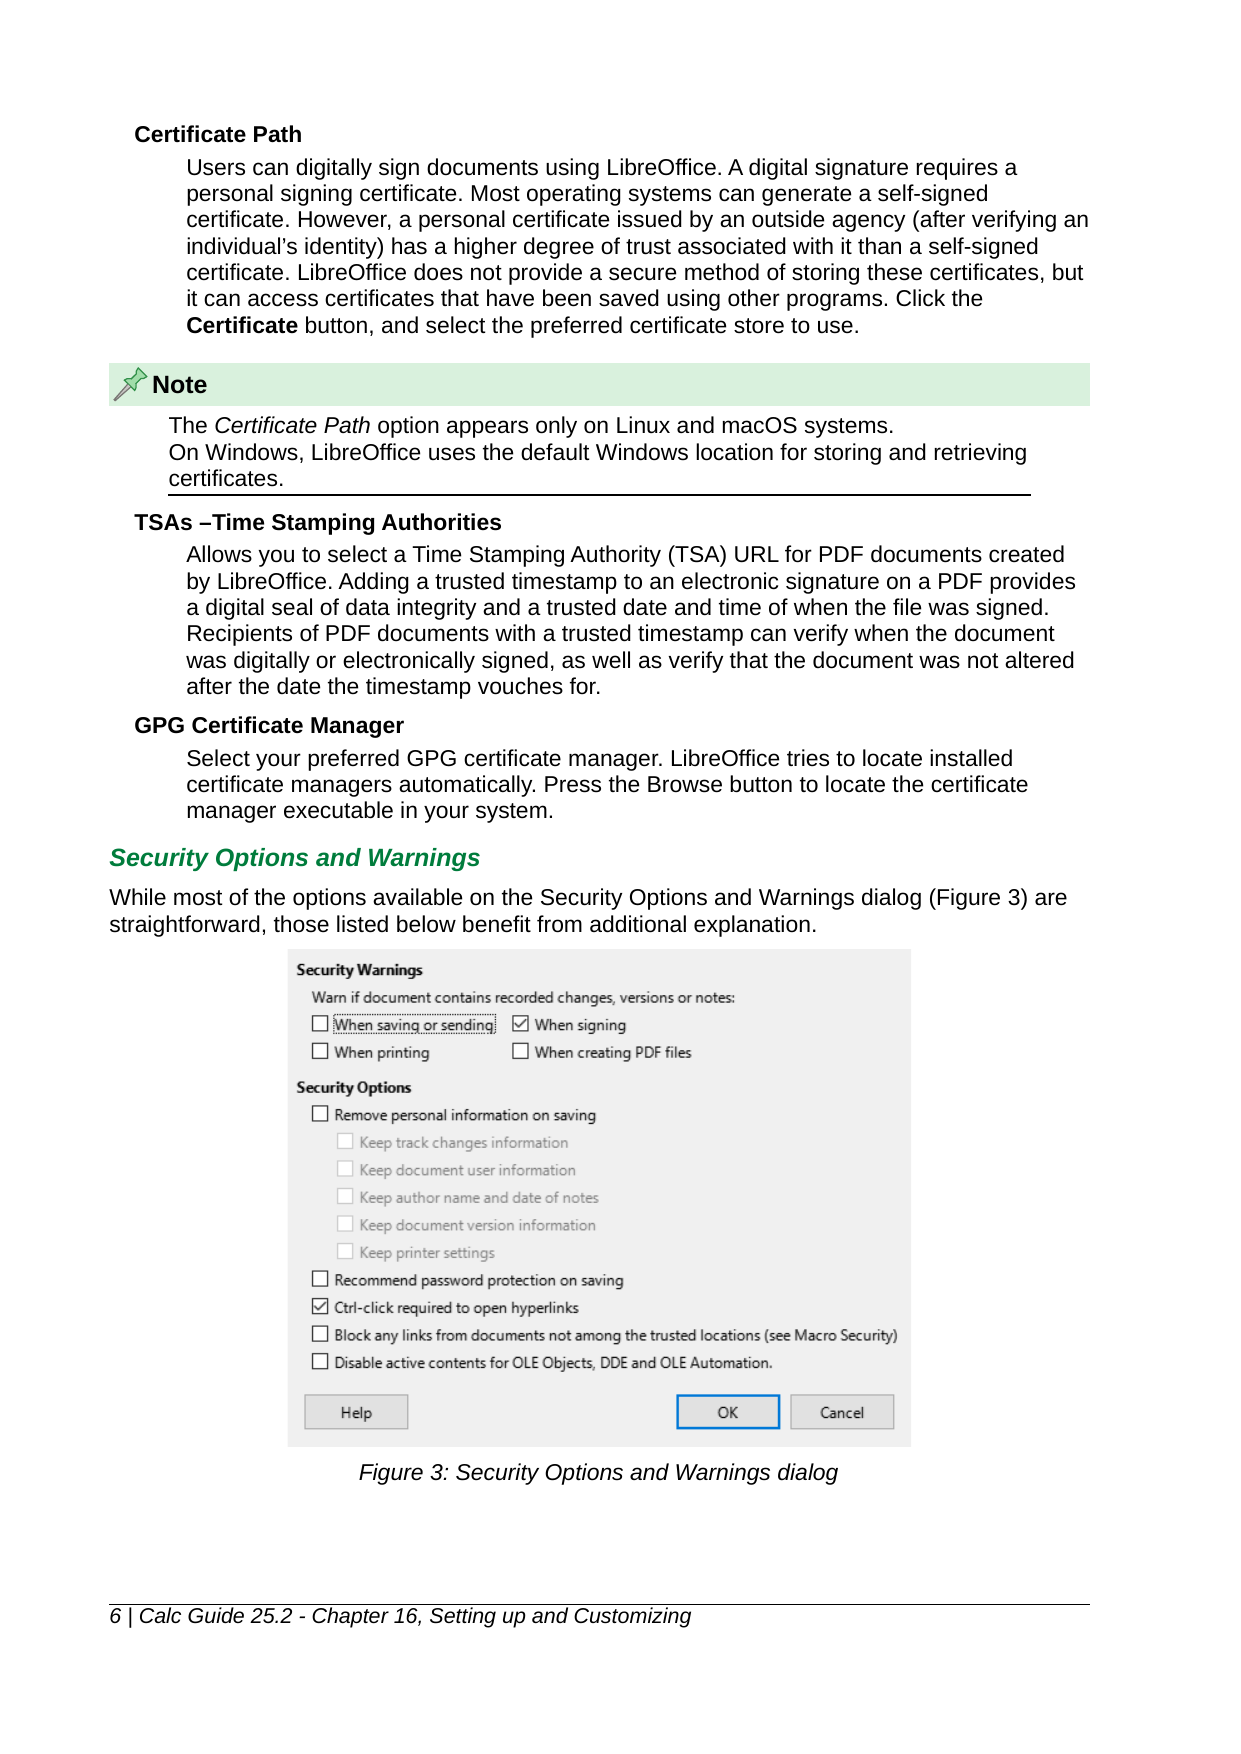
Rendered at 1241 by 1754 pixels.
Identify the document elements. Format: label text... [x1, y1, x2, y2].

text Certificate Path [134, 121, 1090, 147]
text Allows you to select a Time Stamping Authority (TSA) URL for PDF documents created by LibreOffice. Adding a trusted timestamp to an electronic signature on a PDF provides a digital seal of data integrity and a trusted date and time of when the file was signed. Recipients of PDF documents with a trusted timestamp can verify when the document was digitally or electronically signed, as well as verify that the document was not altered after the date the timestamp vouches for. [186, 541, 1090, 699]
text The Certificate Path option appears only on Linux and macOS systems. On Windows, LibreOffice uses the default Windows location for storing and retrieving certificates. [168, 412, 1031, 494]
text Figure 3: Security Options and Warnings dialog [288, 1459, 911, 1485]
picture [287, 949, 912, 1447]
subtitle Security Options and Warnings [109, 843, 1090, 872]
text Users can digitally sign documents using LibreOffice. A digital signature requires a personal signing certificate. Most operating systems can generate a self-signed certificate. However, a personal certificate issued by an outside agency (after verifying an individual’s identity) has a higher degree of trust associated with it than a self-signed certificate. LibreOffice does not provide a secure method of storing these certificates, but it can access certificates that have been saved using other programs. Click the Certificate button, and select the preferred certificate store to use. [186, 154, 1090, 338]
text Select your preferred GPG certificate manager. LibreOffice tries to locate installed certificate managers automatically. Press the Browse button to locate the certificate manager executable in your system. [186, 744, 1090, 823]
text TSAs –Time Stamping Authorities [134, 509, 1090, 535]
text GPG Certificate Manager [134, 712, 1090, 738]
subtitle Note [109, 363, 1090, 406]
list While most of the options available on the Security Options and Warnings dialog (Figure 3) are straightforward, those listed below benefit from additional explanation. [109, 884, 1090, 937]
